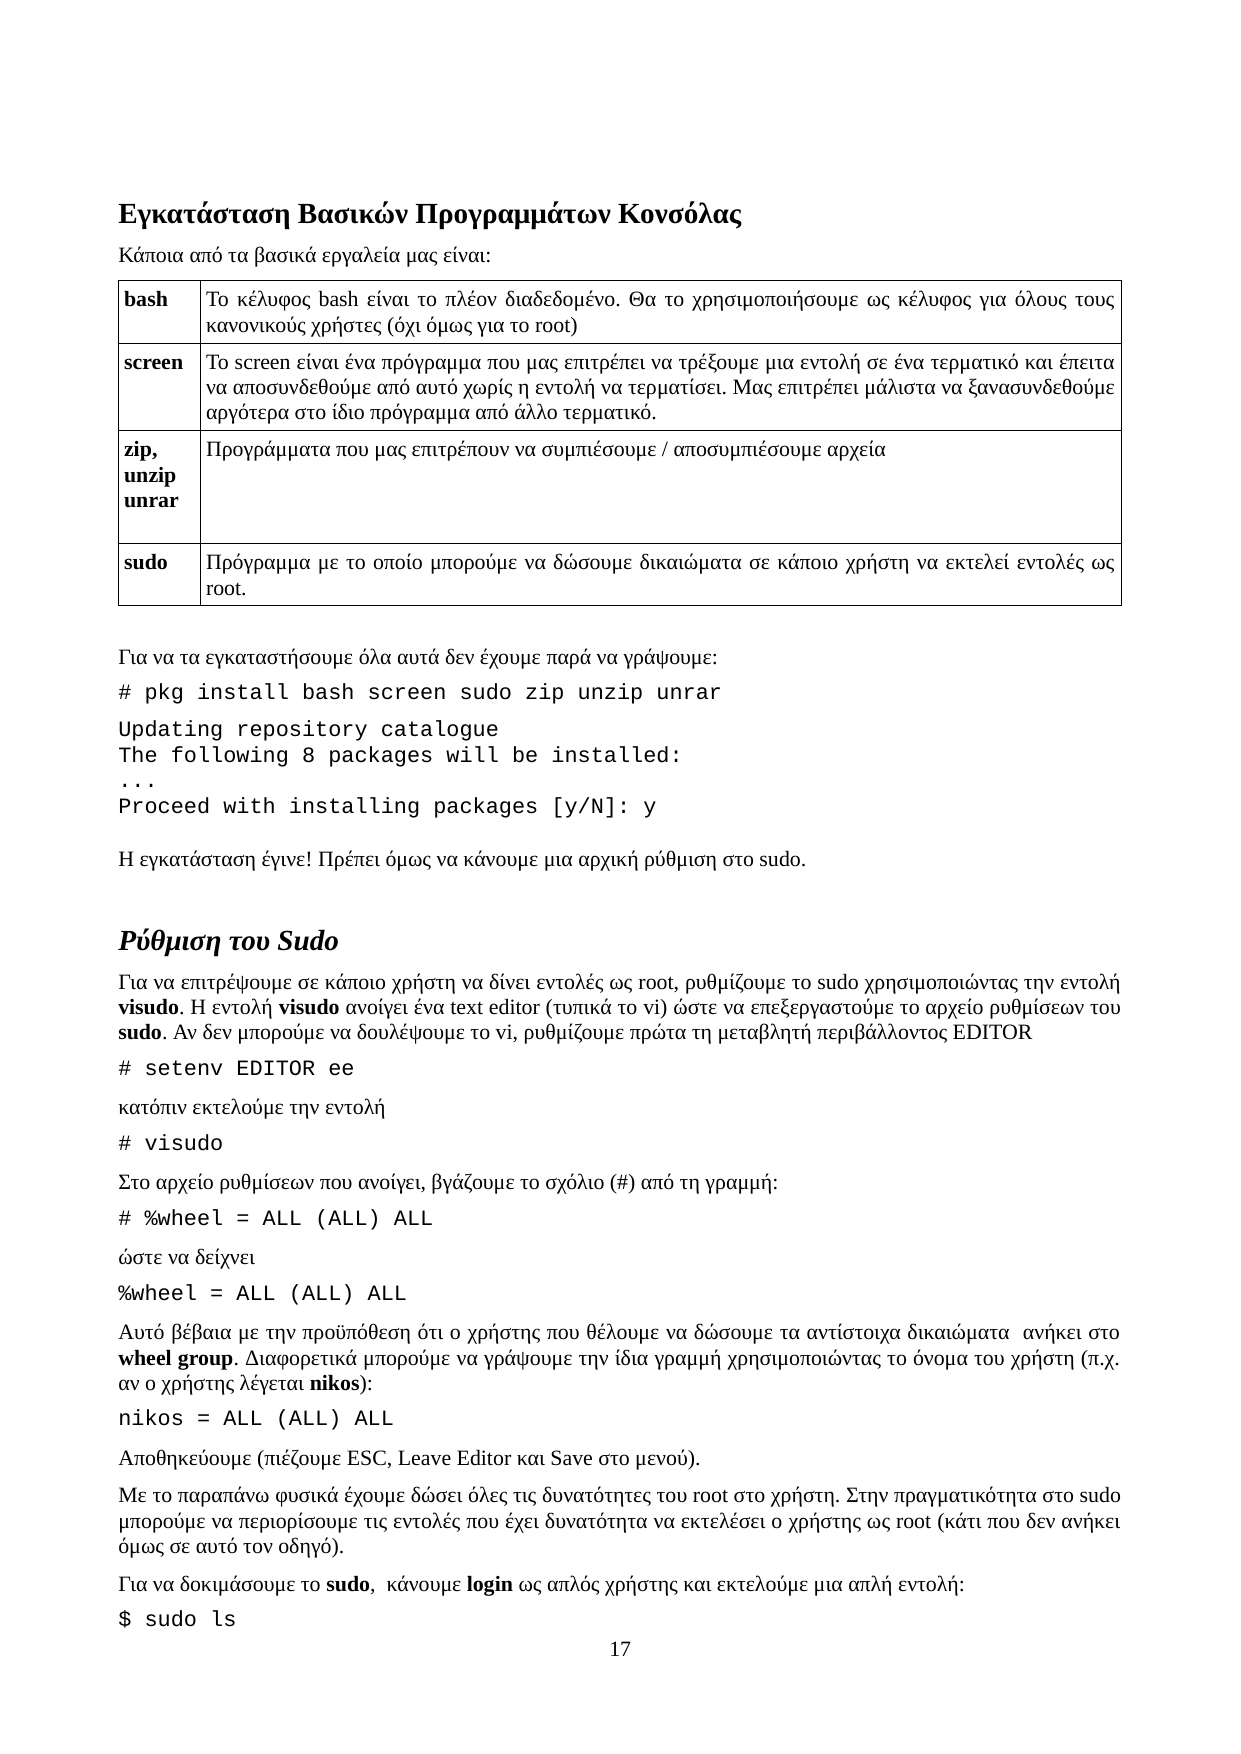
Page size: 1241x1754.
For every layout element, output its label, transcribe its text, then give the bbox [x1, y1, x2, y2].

table_header To κέλυφος bash είναι το πλέον διαδεδομένο. Θα το χρησιμοποιήσουμε ως κέλυφος για όλους τους κανονικούς χρήστες (όχι όμως για το root) [201, 281, 1121, 343]
text Για να τα εγκαταστήσουμε όλα αυτά δεν έχουμε παρά να γράψουμε: [118, 644, 1122, 669]
text ώστε να δείχνει [118, 1244, 1122, 1269]
text # %wheel = ALL (ALL) ALL [118, 1207, 1122, 1232]
table_cell screen [119, 344, 200, 430]
text # setenv EDITOR ee [118, 1057, 1122, 1082]
text Με το παραπάνω φυσικά έχουμε δώσει όλες τις δυνατότητες του root στο χρήστη. Στην πραγματικότητα στο sudo μπορούμε να περιορίσουμε τις εντολές που έχει δυνατότητα να εκτελέσει ο χρήστης ως root (κάτι που δεν ανήκει όμως σε αυτό τον οδηγό). [118, 1482, 1122, 1558]
text κατόπιν εκτελούμε την εντολή [118, 1094, 1122, 1119]
table_cell zip, unzip unrar [119, 431, 200, 543]
text nikos = ALL (ALL) ALL [118, 1407, 1122, 1432]
text Αποθηκεύουμε (πιέζουμε ESC, Leave Editor και Save στο μενού). [118, 1445, 1122, 1470]
table_cell Προγράμματα που μας επιτρέπουν να συμπιέσουμε / αποσυμπιέσουμε αρχεία [201, 431, 1121, 543]
text Κάποια από τα βασικά εργαλεία μας είναι: [118, 242, 1122, 268]
text Για να επιτρέψουμε σε κάποιο χρήστη να δίνει εντολές ως root, ρυθμίζουμε το sudo χρησιμοποιώντας την εντολή visudo. Η εντολή visudo ανοίγει ένα text editor (τυπικά το vi) ώστε να επεξεργαστούμε το αρχείο ρυθμίσεων του sudo. Αν δεν μπορούμε να δουλέψουμε το vi, ρυθμίζουμε πρώτα τη μεταβλητή περιβάλλοντος EDITOR [118, 969, 1122, 1044]
text Updating repository catalogue [118, 719, 1122, 743]
table_cell sudo [119, 544, 200, 605]
table_cell Πρόγραμμα με το οποίο μπορούμε να δώσουμε δικαιώματα σε κάποιο χρήστη να εκτελεί εντολές ως root. [201, 544, 1121, 605]
text # pkg install bash screen sudo zip unzip unrar [118, 681, 1122, 706]
text Για να δοκιμάσουμε το sudo, κάνουμε login ως απλός χρήστης και εκτελούμε μια απλή εντολή: [118, 1571, 1122, 1596]
text ... [118, 769, 1122, 794]
table_cell Το screen είναι ένα πρόγραμμα που μας επιτρέπει να τρέξουμε μια εντολή σε ένα τερματικό και έπειτα να αποσυνδεθούμε από αυτό χωρίς η εντολή να τερματίσει. Μας επιτρέπει μάλιστα να ξανασυνδεθούμε αργότερα στο ίδιο πρόγραμμα από άλλο τερματικό. [201, 344, 1121, 430]
text The following 8 packages will be installed: [118, 744, 1122, 769]
text Η εγκατάσταση έγινε! Πρέπει όμως να κάνουμε μια αρχική ρύθμιση στο sudo. [118, 846, 1122, 871]
text %wheel = ALL (ALL) ALL [118, 1282, 1122, 1307]
text Στο αρχείο ρυθμίσεων που ανοίγει, βγάζουμε το σχόλιο (#) από τη γραμμή: [118, 1169, 1122, 1194]
table_header bash [119, 281, 200, 343]
text Proceed with installing packages [y/N]: y [118, 795, 1122, 820]
text # visudo [118, 1132, 1122, 1157]
text Αυτό βέβαια με την προϋπόθεση ότι ο χρήστης που θέλουμε να δώσουμε τα αντίστοιχα δικαιώματα ανήκει στο wheel group. Διαφορετικά μπορούμε να γράψουμε την ίδια γραμμή χρησιμοποιώντας το όνομα του χρήστη (π.χ. αν ο χρήστης λέγεται nikos): [118, 1319, 1122, 1395]
subtitle Εγκατάσταση Βασικών Προγραμμάτων Κονσόλας [118, 196, 1122, 230]
subtitle Ρύθμιση του Sudo [118, 923, 1122, 956]
text $ sudo ls [118, 1608, 1122, 1633]
